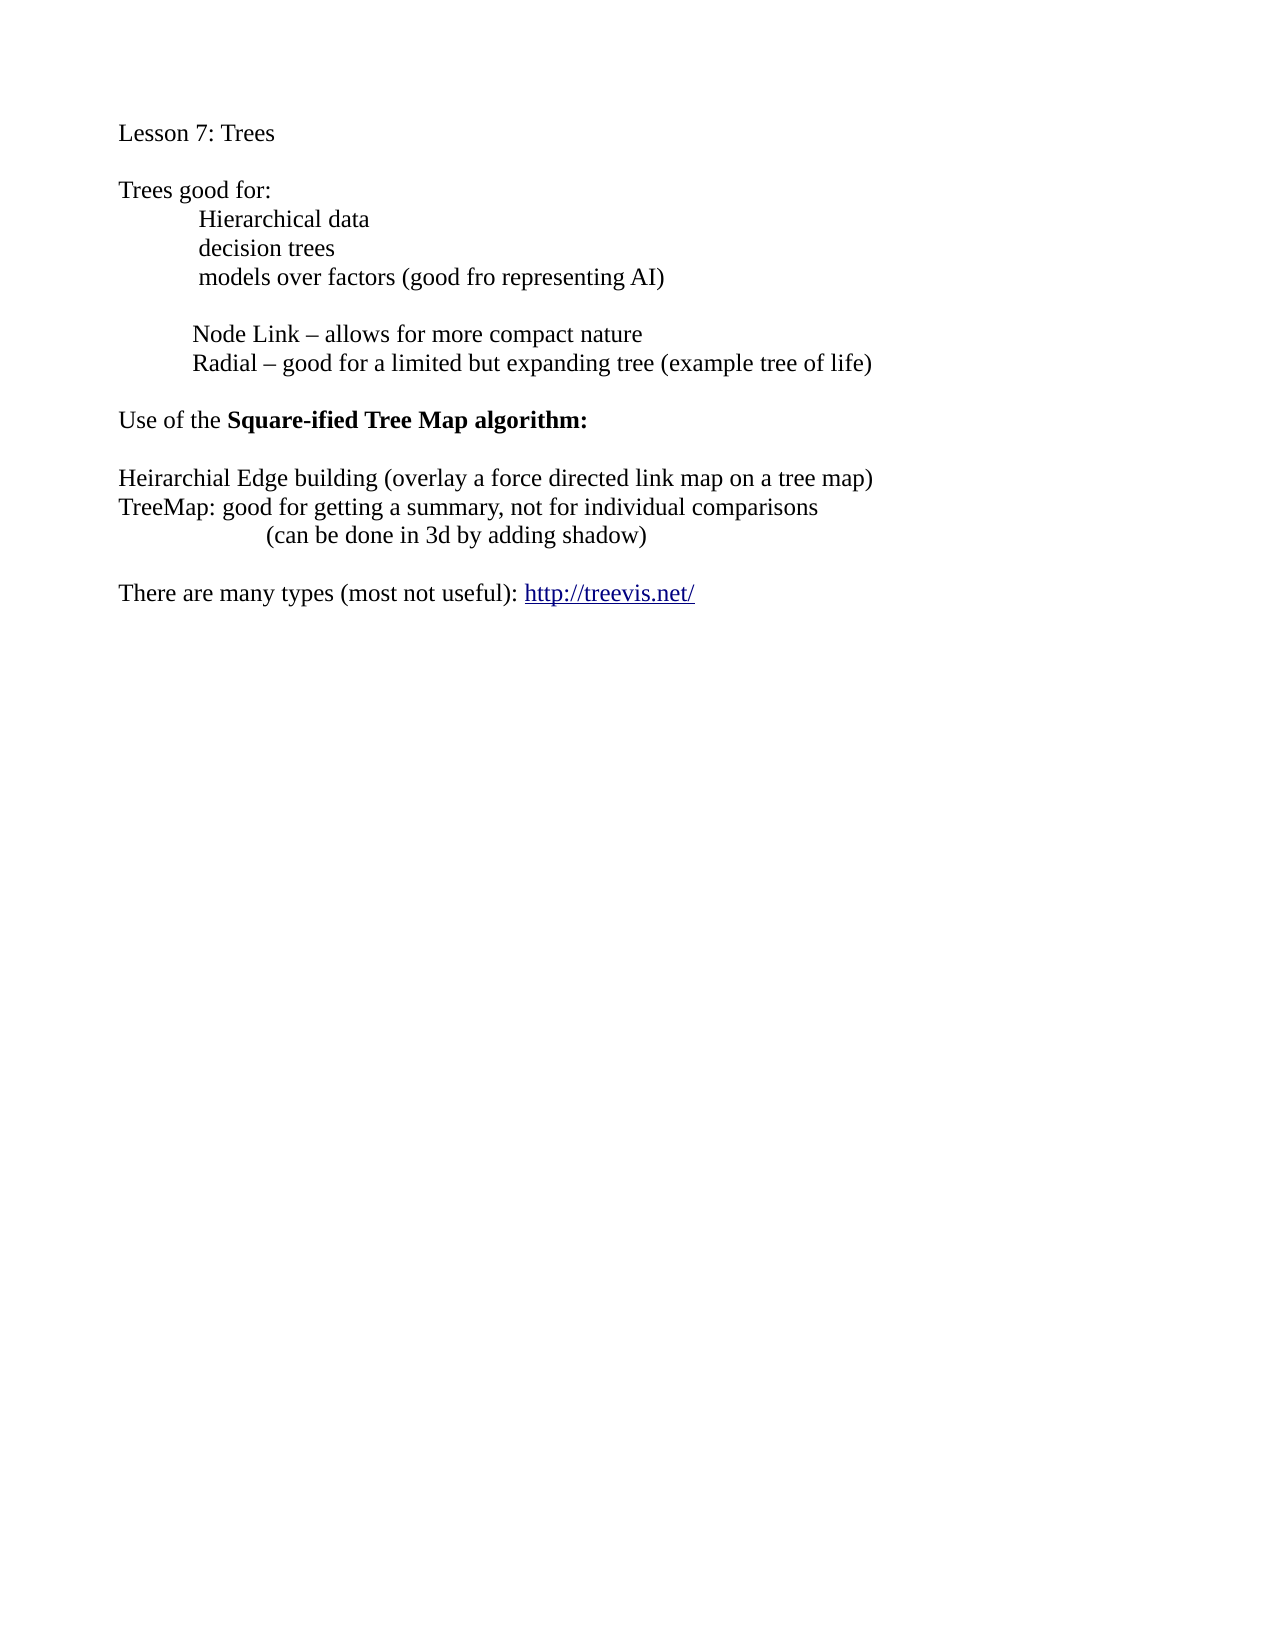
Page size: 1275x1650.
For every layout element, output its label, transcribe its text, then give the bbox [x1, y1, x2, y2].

text Use of the Square-ified Tree Map algorithm: [118, 406, 1157, 434]
text There are many types (most not useful): http://treevis.net/ [118, 578, 1157, 607]
text Trees good for: [118, 176, 1157, 204]
text Lesson 7: Trees [118, 118, 1157, 147]
text decision trees [118, 233, 1157, 262]
text (can be done in 3d by adding shadow) [118, 521, 1157, 549]
text models over factors (good fro representing AI) [118, 262, 1157, 291]
text TreeMap: good for getting a summary, not for individual comparisons [118, 492, 1157, 521]
text Hierarchical data [118, 204, 1157, 233]
text Heirarchial Edge building (overlay a force directed link map on a tree map) [118, 463, 1157, 492]
text Node Link – allows for more compact nature [118, 319, 1157, 348]
text Radial – good for a limited but expanding tree (example tree of life) [118, 348, 1157, 377]
